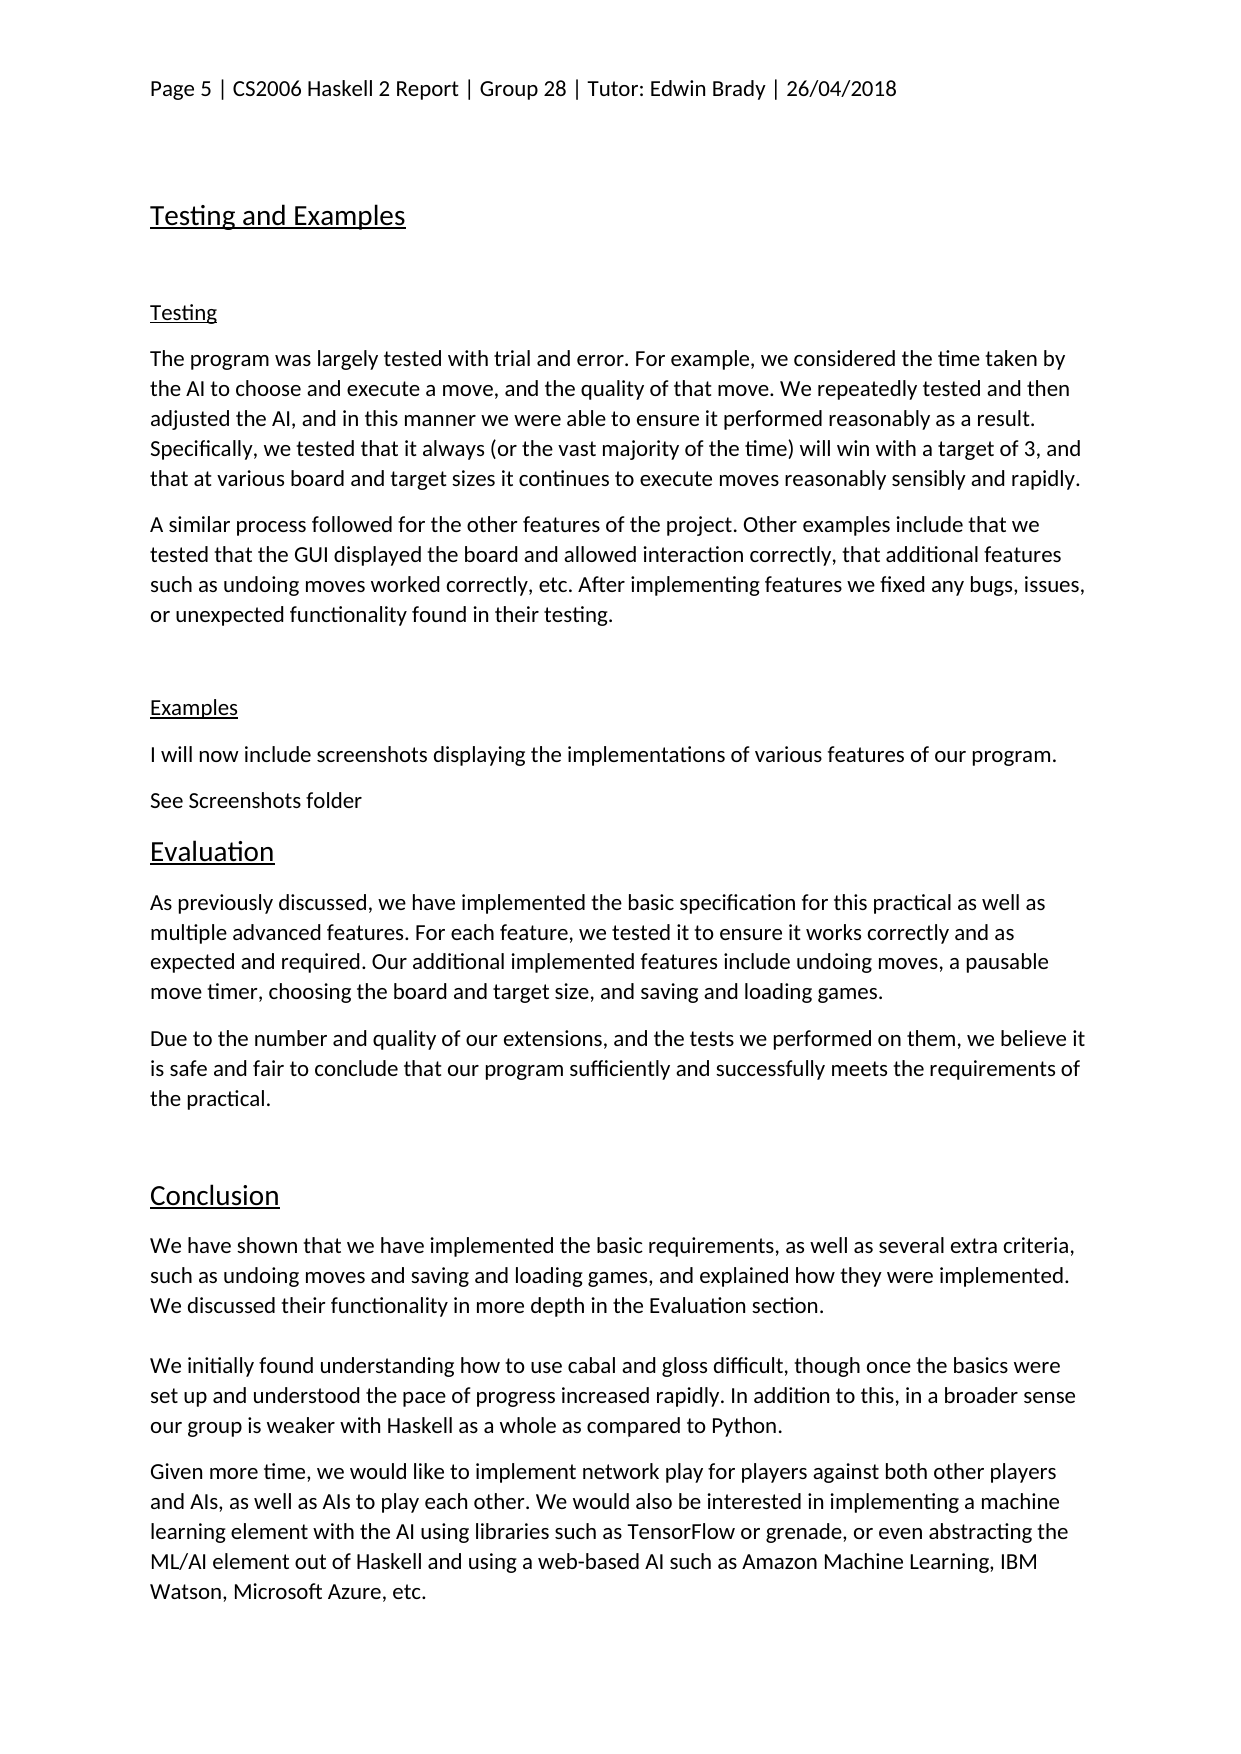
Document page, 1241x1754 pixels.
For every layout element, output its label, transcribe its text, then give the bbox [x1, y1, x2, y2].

text See Screenshots folder [150, 786, 1090, 814]
text Testing [150, 298, 1090, 326]
text Examples [150, 693, 1090, 721]
text A similar process followed for the other features of the project. Other examples include that we tested that the GUI displayed the board and allowed interaction correctly, that additional features such as undoing moves worked correctly, etc. After implementing features we fixed any bugs, issues, or unexpected functionality found in their testing. [150, 511, 1090, 628]
text We have shown that we have implemented the basic requirements, as well as several extra criteria, such as undoing moves and saving and loading games, and explained how they were implemented. We discussed their functionality in more depth in the Evaluation section. We initially found understanding how to use cabal and gloss difficult, though once the basics were set up and understood the pace of progress increased rapidly. In addition to this, in a broader sense our group is weaker with Haskell as a whole as compared to Python. [150, 1232, 1090, 1439]
text Testing and Examples [150, 197, 1090, 232]
text The program was largely tested with trial and error. For example, we considered the time taken by the AI to choose and execute a move, and the quality of that move. We repeatedly tested and then adjusted the AI, and in this manner we were able to ensure it performed reasonably as a result. Specifically, we tested that it always (or the vast majority of the time) will win with a target of 3, and that at various board and target sizes it continues to execute moves reasonably sensibly and rapidly. [150, 344, 1090, 492]
text Evaluation [150, 833, 1090, 869]
text I will now include screenshots displaying the implementations of various features of our program. [150, 740, 1090, 768]
text As previously discussed, we have implemented the basic specification for this practical as well as multiple advanced features. For each feature, we tested it to ensure it works correctly and as expected and required. Our additional implemented features include undoing moves, a pausable move timer, choosing the board and target size, and saving and loading games. [150, 888, 1090, 1005]
text Due to the number and quality of our extensions, and the tests we performed on them, we believe it is safe and fair to conclude that our program sufficiently and successfully meets the requirements of the practical. [150, 1024, 1090, 1112]
text Conclusion [150, 1177, 1090, 1212]
text Given more time, we would like to implement network play for players against both other players and AIs, as well as AIs to play each other. We would also be interested in implementing a machine learning element with the AI using libraries such as TensorFlow or grenade, or even abstracting the ML/AI element out of Haskell and using a web-based AI such as Amazon Machine Learning, IBM Watson, Microsoft Azure, etc. [150, 1457, 1090, 1605]
